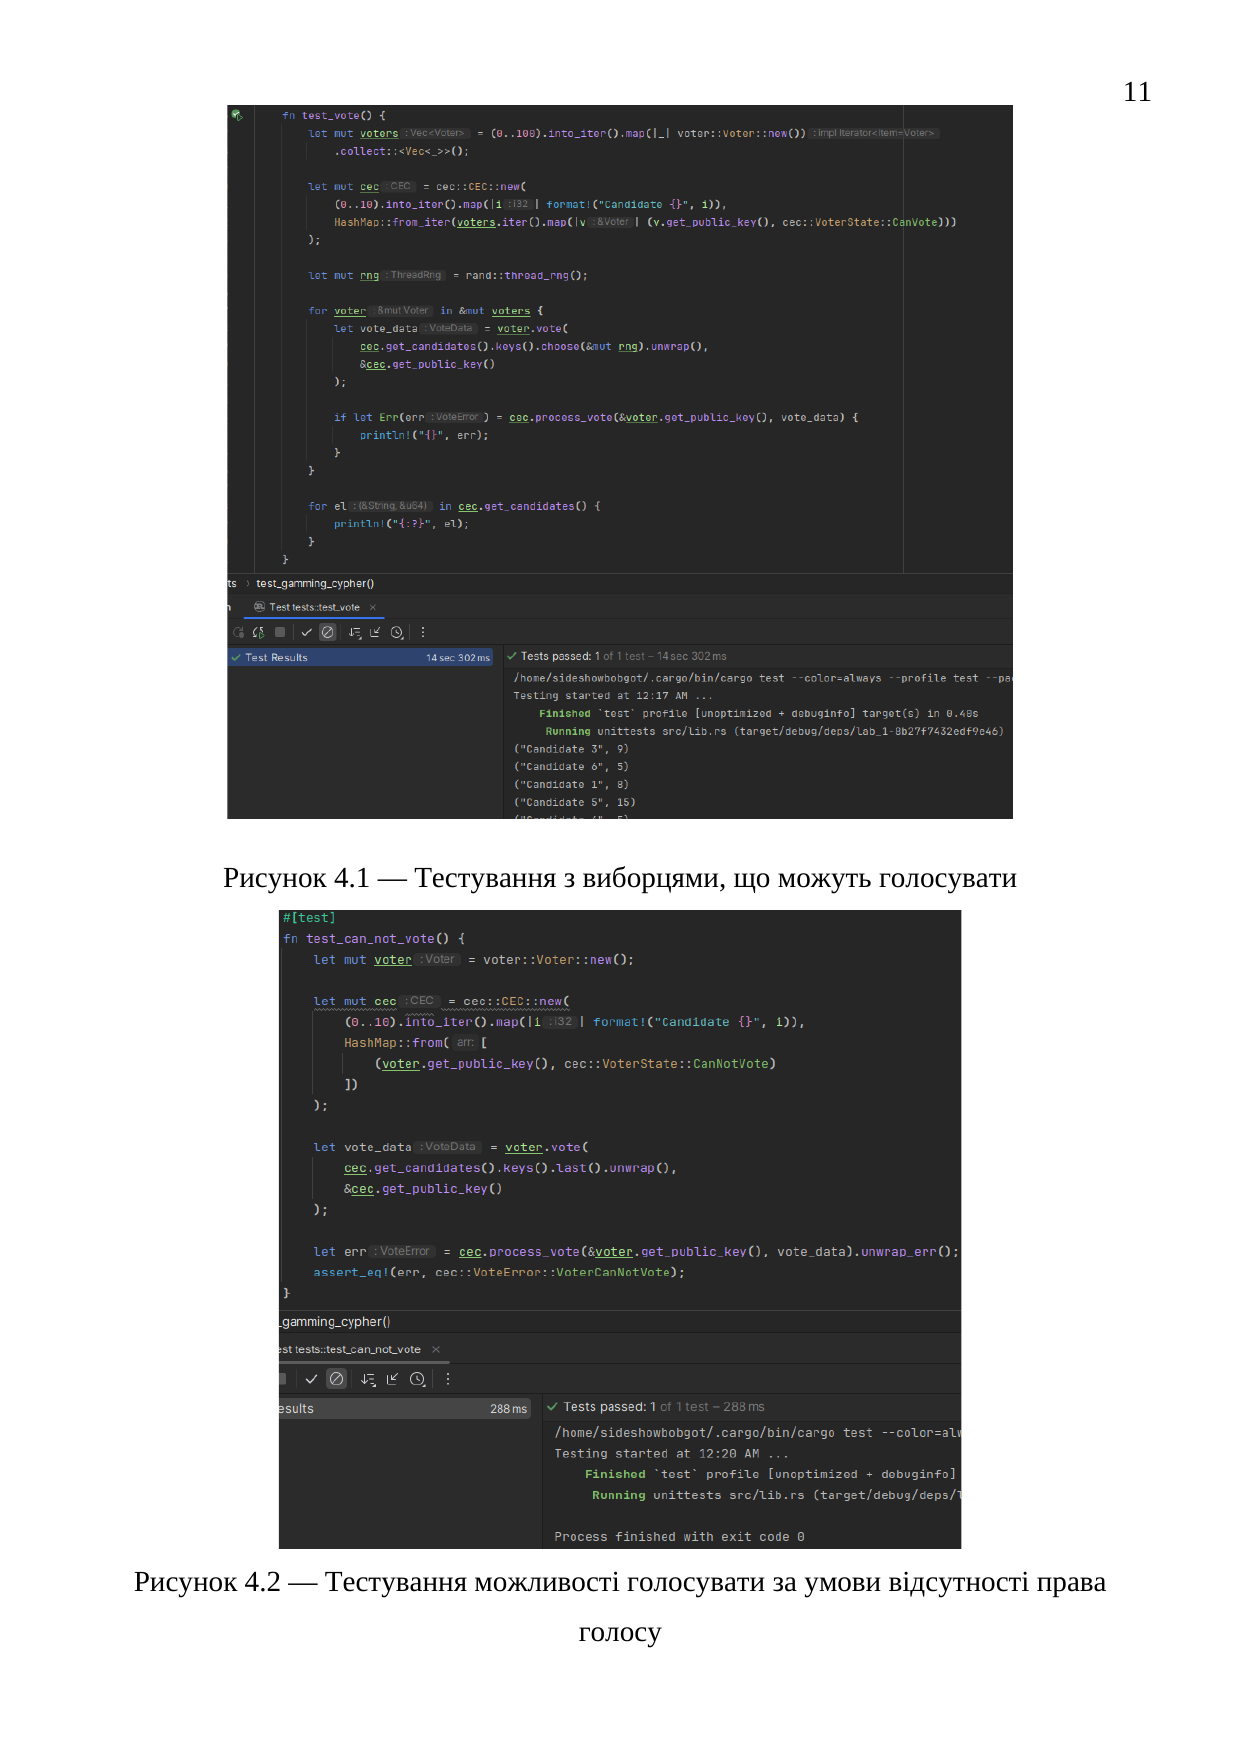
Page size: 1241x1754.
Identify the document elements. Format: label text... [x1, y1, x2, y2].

text Рисунок 4.2 — Тестування можливості голосувати за умови відсутності права голосу [118, 1564, 1122, 1648]
picture [278, 910, 962, 1549]
text Рисунок 4.1 — Тестування з виборцями, що можуть голосувати [118, 860, 1122, 893]
picture [227, 105, 1013, 819]
